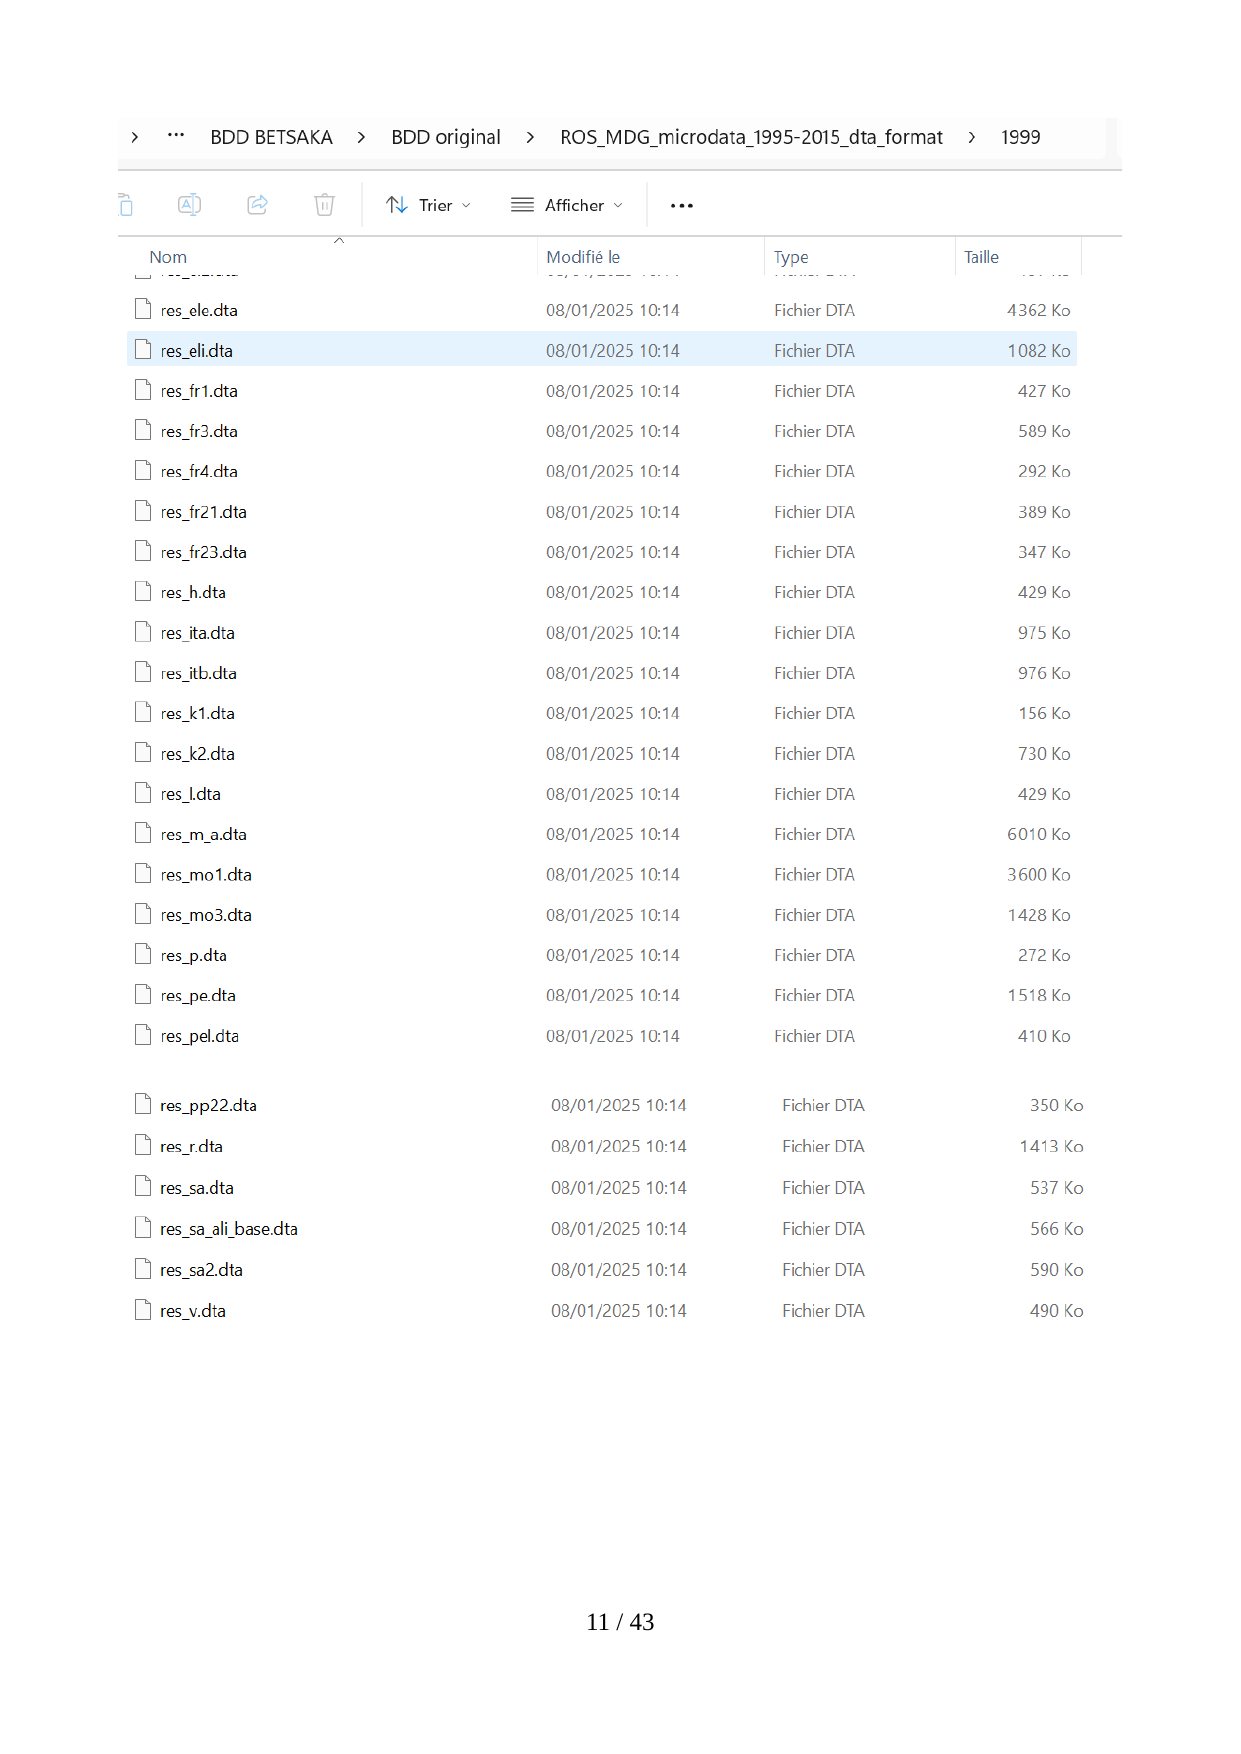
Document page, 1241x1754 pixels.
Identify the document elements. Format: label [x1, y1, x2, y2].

picture [118, 118, 1123, 1060]
picture [118, 1088, 1123, 1346]
